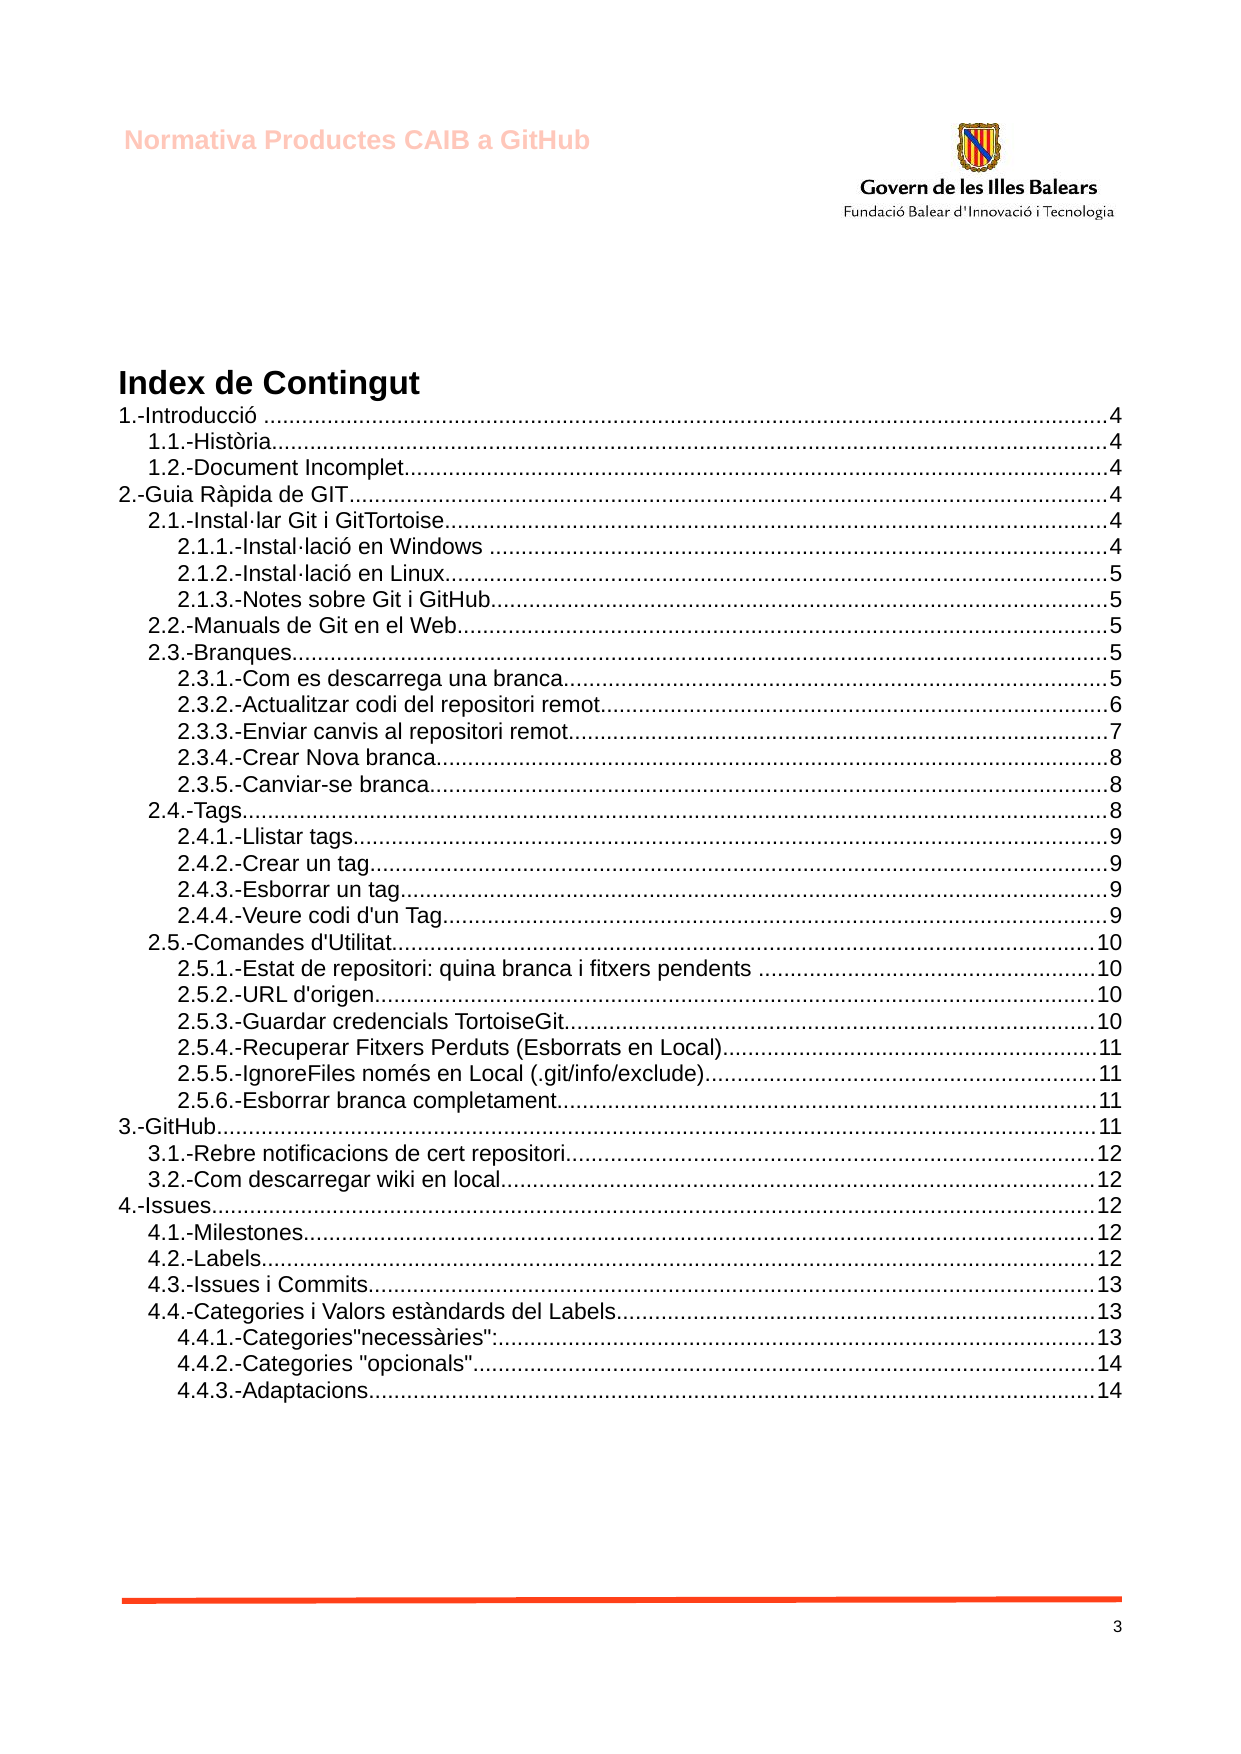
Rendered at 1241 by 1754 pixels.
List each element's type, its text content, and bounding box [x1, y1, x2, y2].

text 2.3.1.-Com es descarrega una branca 5 [177, 665, 1122, 691]
text 2.3.-Branques 5 [148, 639, 1122, 665]
text 2.1.2.-Instal·lació en Linux 5 [177, 560, 1122, 586]
text 2.1.1.-Instal·lació en Windows 4 [177, 533, 1122, 560]
subtitle Index de Contingut [118, 363, 1122, 402]
text 4.-Issues 12 [118, 1192, 1122, 1218]
text 4.4.-Categories i Valors estàndards del Labels 13 [148, 1298, 1122, 1324]
text 2.5.1.-Estat de repositori: quina branca i fitxers pendents 10 [177, 955, 1122, 981]
text 4.4.1.-Categories"necessàries": 13 [177, 1324, 1122, 1350]
text 2.5.6.-Esborrar branca completament 11 [177, 1087, 1122, 1113]
text 3.-GitHub 11 [118, 1113, 1122, 1139]
text 2.1.-Instal·lar Git i GitTortoise 4 [148, 507, 1122, 533]
text 2.3.3.-Enviar canvis al repositori remot 7 [177, 718, 1122, 744]
text 2.2.-Manuals de Git en el Web 5 [148, 612, 1122, 639]
text 3.2.-Com descarregar wiki en local 12 [148, 1166, 1122, 1192]
text 2.1.3.-Notes sobre Git i GitHub 5 [177, 586, 1122, 612]
picture [840, 123, 1117, 220]
text 1.-Introducció 4 [118, 402, 1122, 428]
text 2.3.2.-Actualitzar codi del repositori remot 6 [177, 691, 1122, 718]
text 4.4.3.-Adaptacions 14 [177, 1377, 1122, 1403]
text 4.3.-Issues i Commits 13 [148, 1271, 1122, 1298]
text 2.4.2.-Crear un tag 9 [177, 849, 1122, 876]
text 4.2.-Labels 12 [148, 1245, 1122, 1271]
text 2.4.3.-Esborrar un tag 9 [177, 876, 1122, 902]
text 2.5.-Comandes d'Utilitat 10 [148, 929, 1122, 955]
text 2.5.2.-URL d'origen 10 [177, 981, 1122, 1008]
text 3.1.-Rebre notificacions de cert repositori 12 [148, 1139, 1122, 1166]
text 2.4.4.-Veure codi d'un Tag 9 [177, 902, 1122, 929]
text 2.4.-Tags 8 [148, 797, 1122, 823]
text 1.1.-Història 4 [148, 428, 1122, 454]
text 4.1.-Milestones 12 [148, 1218, 1122, 1245]
text 2.3.5.-Canviar-se branca 8 [177, 771, 1122, 797]
text 4.4.2.-Categories "opcionals" 14 [177, 1350, 1122, 1377]
text 2.3.4.-Crear Nova branca 8 [177, 744, 1122, 771]
text 2.5.4.-Recuperar Fitxers Perduts (Esborrats en Local) 11 [177, 1034, 1122, 1060]
text 2.4.1.-Llistar tags 9 [177, 823, 1122, 849]
text 2.5.5.-IgnoreFiles només en Local (.git/info/exclude) 11 [177, 1060, 1122, 1087]
text 1.2.-Document Incomplet 4 [148, 454, 1122, 481]
text 2.-Guia Ràpida de GIT 4 [118, 481, 1122, 507]
text 2.5.3.-Guardar credencials TortoiseGit 10 [177, 1008, 1122, 1034]
